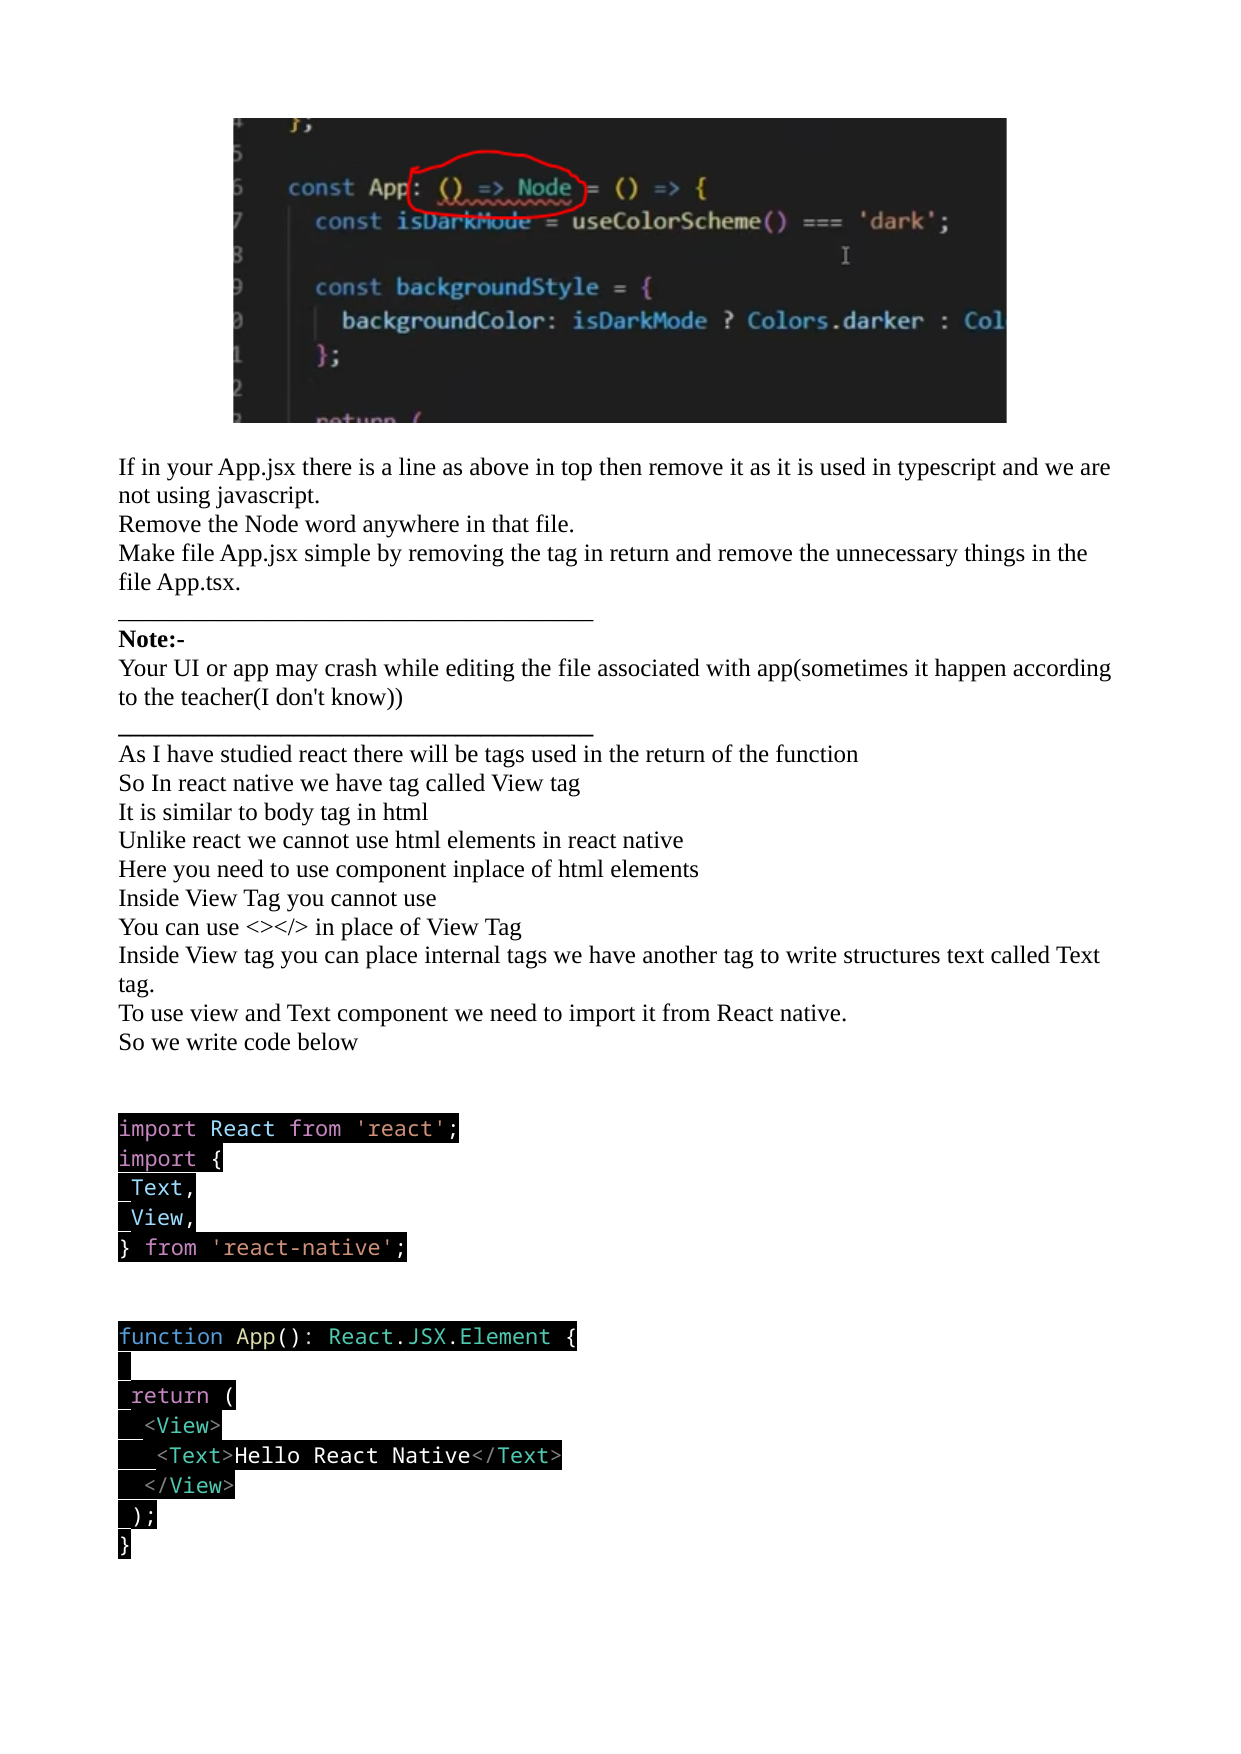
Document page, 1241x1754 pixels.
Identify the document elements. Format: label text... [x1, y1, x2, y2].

text <Text>Hello React Native</Text> [118, 1440, 1122, 1470]
text import React from 'react'; [118, 1113, 1122, 1143]
text View, [118, 1202, 1122, 1232]
text Inside View tag you can place internal tags we have another tag to write structures text called Text tag. [118, 940, 1122, 998]
text ); [118, 1499, 1122, 1529]
text So we write code below [118, 1027, 1122, 1055]
text Here you need to use component inplace of html elements [118, 854, 1122, 883]
text So In react native we have tag called View tag [118, 768, 1122, 797]
text </View> [118, 1470, 1122, 1499]
text Your UI or app may crash while editing the file associated with app(sometimes it happen according to the teacher(I don't know)) [118, 653, 1122, 710]
text import { [118, 1143, 1122, 1172]
text To use view and Text component we need to import it from React native. [118, 998, 1122, 1027]
text ______________________________________ [118, 710, 1122, 739]
text Text, [118, 1172, 1122, 1202]
text Make file App.jsx simple by removing the tag in return and remove the unnecessary things in the file App.tsx. [118, 538, 1122, 595]
text <View> [118, 1410, 1122, 1440]
text Inside View Tag you cannot use [118, 883, 1122, 912]
text You can use <></> in place of View Tag [118, 912, 1122, 940]
text } [118, 1529, 1122, 1559]
text If in your App.jsx there is a line as above in top then remove it as it is used in typescript and we are not using javascript. [118, 452, 1122, 509]
text As I have studied react there will be tags used in the return of the function [118, 739, 1122, 768]
text Unlike react we cannot use html elements in react native [118, 825, 1122, 854]
text Note:- [118, 624, 1122, 653]
text ______________________________________ [118, 595, 1122, 624]
picture [233, 118, 1007, 423]
text } from 'react-native'; [118, 1232, 1122, 1262]
text It is similar to body tag in html [118, 797, 1122, 825]
text Remove the Node word anywhere in that file. [118, 509, 1122, 538]
text return ( [118, 1380, 1122, 1410]
text function App(): React.JSX.Element { [118, 1321, 1122, 1351]
